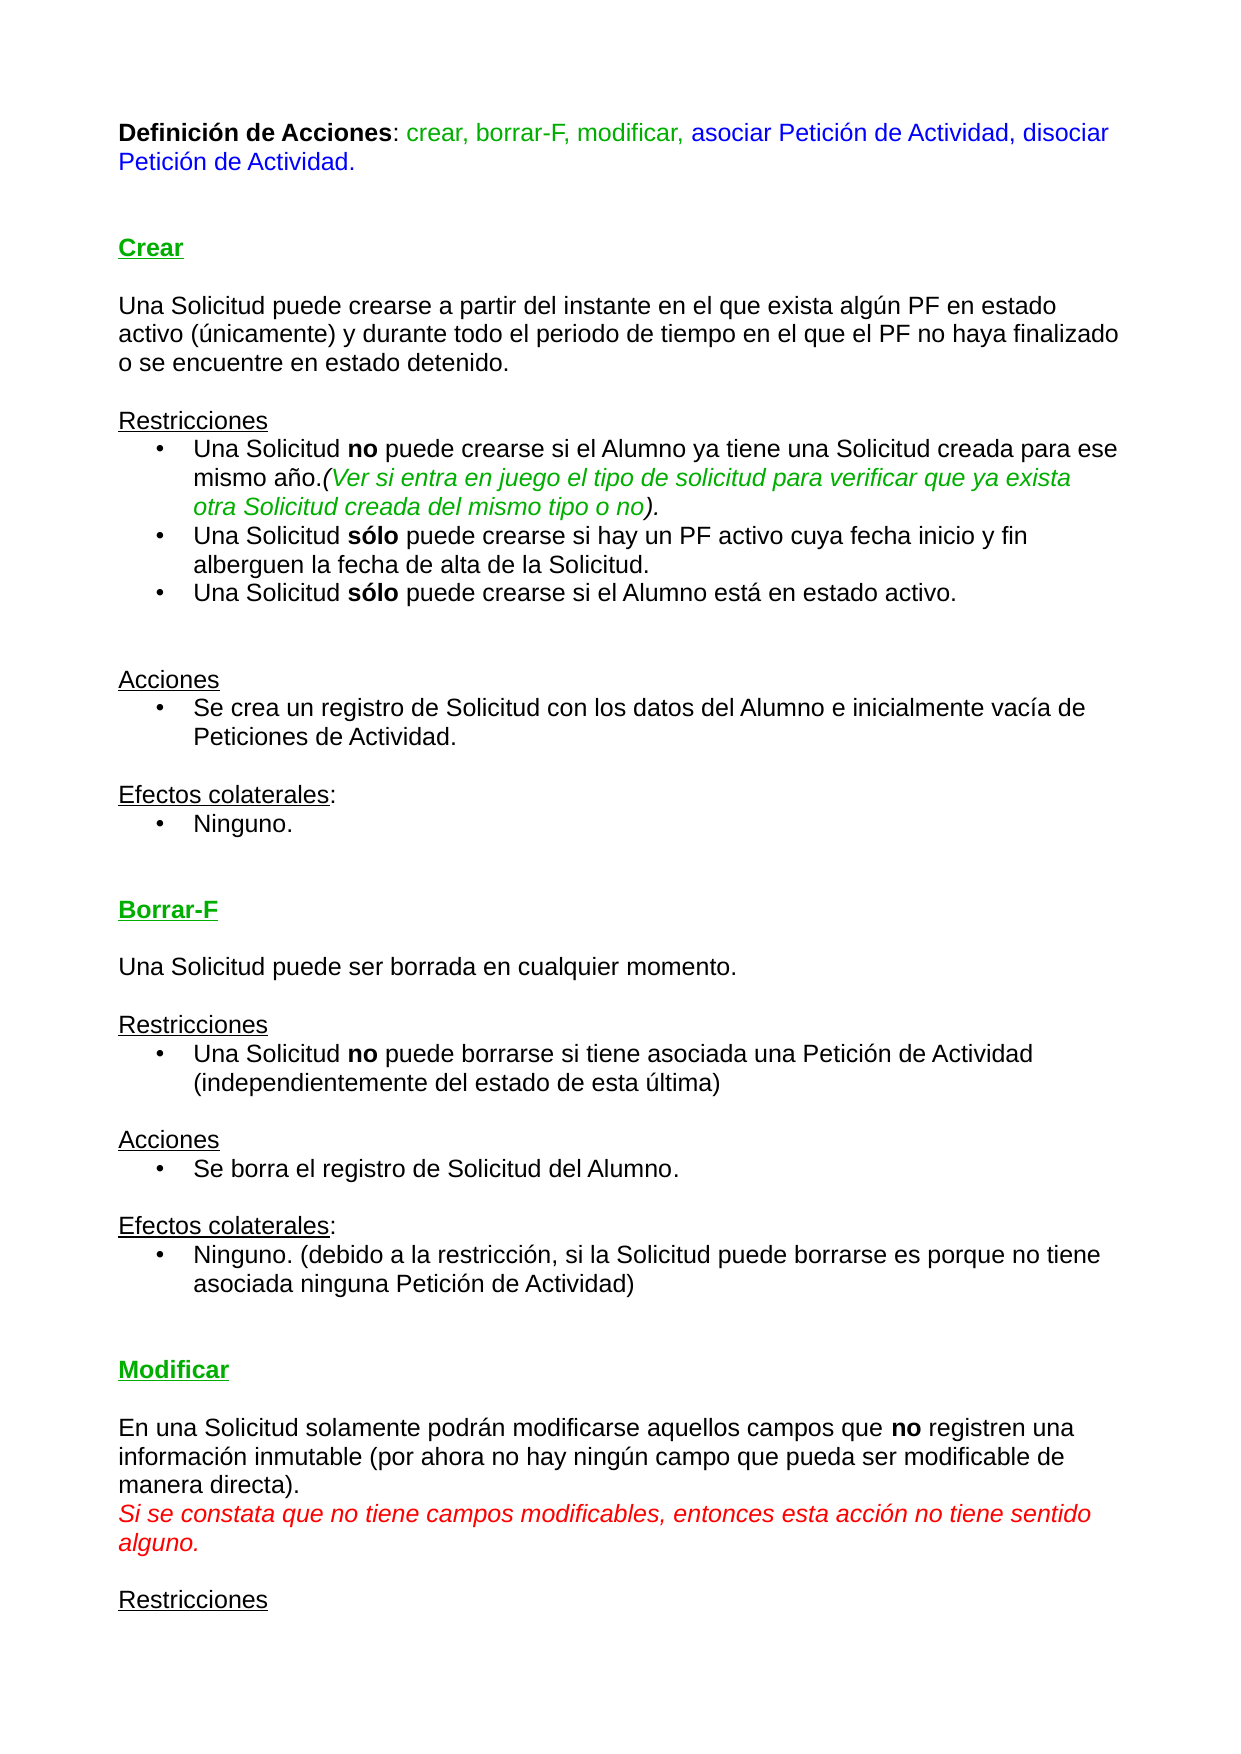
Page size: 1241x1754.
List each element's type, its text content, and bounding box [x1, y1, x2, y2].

list Se borra el registro de Solicitud del Alumno. [156, 1154, 1122, 1183]
text En una Solicitud solamente podrán modificarse aquellos campos que no registren una información inmutable (por ahora no hay ningún campo que pueda ser modificable de manera directa). [118, 1413, 1122, 1499]
text Si se constata que no tiene campos modificables, entonces esta acción no tiene sentido alguno. [118, 1499, 1122, 1556]
text Efectos colaterales: [118, 780, 1122, 808]
text Efectos colaterales: [118, 1211, 1122, 1240]
list Una Solicitud sólo puede crearse si hay un PF activo cuya fecha inicio y fin alberguen la fecha de alta de la Solicitud. [156, 521, 1122, 578]
list Una Solicitud no puede crearse si el Alumno ya tiene una Solicitud creada para ese mismo año.(Ver si entra en juego el tipo de solicitud para verificar que ya exista otra Solicitud creada del mismo tipo o no). [156, 434, 1122, 521]
text Una Solicitud puede crearse a partir del instante en el que exista algún PF en estado activo (únicamente) y durante todo el periodo de tiempo en el que el PF no haya finalizado o se encuentre en estado detenido. [118, 291, 1122, 377]
text Acciones [118, 665, 1122, 693]
text Modificar [118, 1355, 1122, 1384]
text Una Solicitud puede ser borrada en cualquier momento. [118, 952, 1122, 981]
text Crear [118, 233, 1122, 262]
text Restricciones [118, 1585, 1122, 1614]
text Definición de Acciones: crear, borrar-F, modificar, asociar Petición de Actividad, disociar Petición de Actividad. [118, 118, 1122, 176]
list Ninguno. (debido a la restricción, si la Solicitud puede borrarse es porque no tiene asociada ninguna Petición de Actividad) [156, 1240, 1122, 1298]
text Restricciones [118, 1010, 1122, 1039]
list Ninguno. [156, 808, 1122, 837]
text Borrar-F [118, 895, 1122, 924]
list Se crea un registro de Solicitud con los datos del Alumno e inicialmente vacía de Peticiones de Actividad. [156, 693, 1122, 751]
list Una Solicitud no puede borrarse si tiene asociada una Petición de Actividad (independientemente del estado de esta última) [156, 1039, 1122, 1096]
list Una Solicitud sólo puede crearse si el Alumno está en estado activo. [156, 578, 1122, 607]
text Acciones [118, 1125, 1122, 1154]
text Restricciones [118, 406, 1122, 434]
